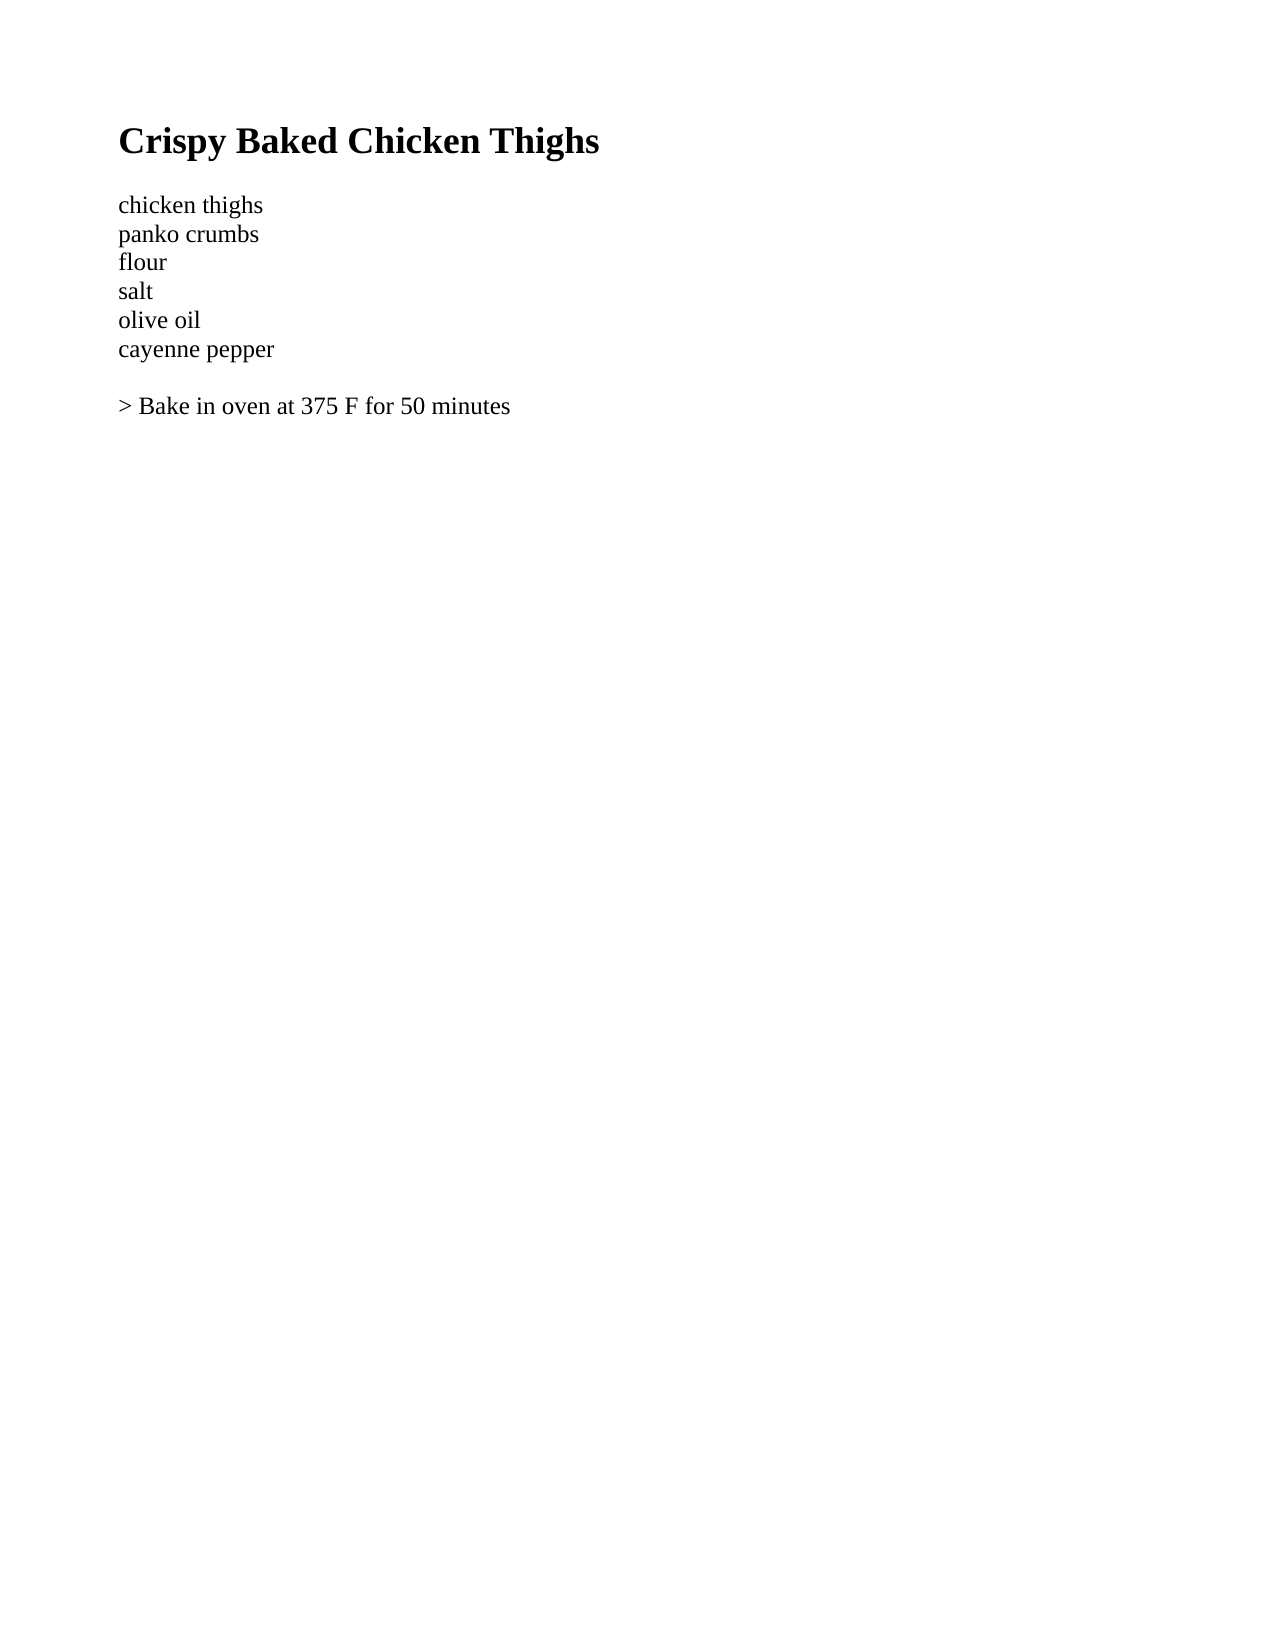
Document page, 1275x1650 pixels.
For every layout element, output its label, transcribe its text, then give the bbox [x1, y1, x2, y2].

text cayenne pepper [118, 334, 1157, 362]
text > Bake in oven at 375 F for 50 minutes [118, 391, 1157, 420]
text chicken thighs [118, 190, 1157, 219]
text salt [118, 276, 1157, 305]
text panko crumbs [118, 219, 1157, 247]
text flour [118, 247, 1157, 276]
text olive oil [118, 305, 1157, 334]
text Crispy Baked Chicken Thighs [118, 118, 1157, 161]
